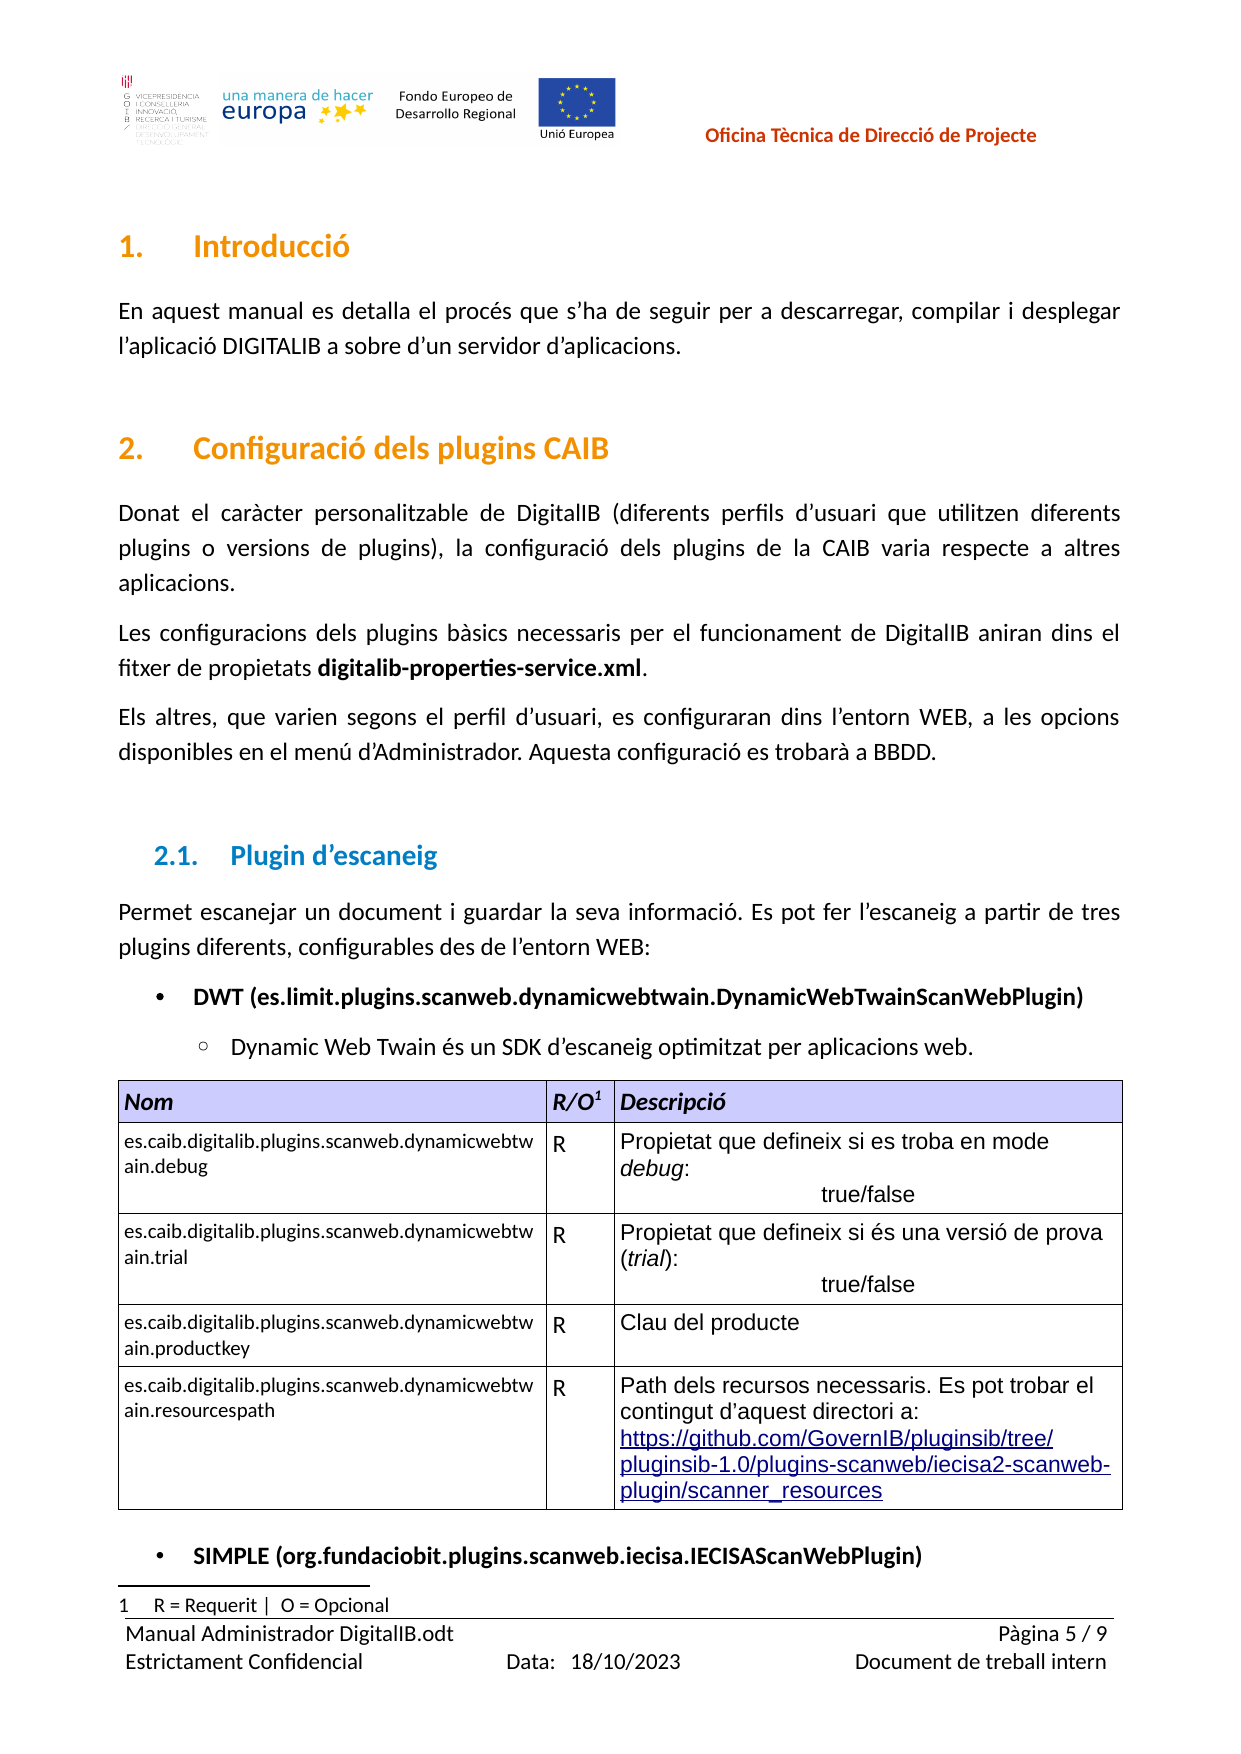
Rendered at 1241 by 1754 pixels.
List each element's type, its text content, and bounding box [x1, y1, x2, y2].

table_cell Path dels recursos necessaris. Es pot trobar el contingut d’aquest directori a: https://github.com/GovernIB/pluginsib/tree/pluginsib-1.0/plugins-scanweb/iecisa2-scanweb-plugin/scanner_resources [615, 1367, 1122, 1509]
table_cell es.caib.digitalib.plugins.scanweb.dynamicwebtwain.trial [119, 1214, 546, 1303]
text En aquest manual es detalla el procés que s’ha de seguir per a descarregar, compilar i desplegar l’aplicació DIGITALIB a sobre d’un servidor d’aplicacions. [118, 295, 1122, 361]
table_cell es.caib.digitalib.plugins.scanweb.dynamicwebtwain.debug [119, 1123, 546, 1213]
table_cell es.caib.digitalib.plugins.scanweb.dynamicwebtwain.productkey [119, 1305, 546, 1366]
table_header Descripció [615, 1081, 1122, 1122]
picture [118, 73, 213, 147]
table_cell R [547, 1367, 614, 1509]
table_cell es.caib.digitalib.plugins.scanweb.dynamicwebtwain.resourcespath [119, 1367, 546, 1509]
table_cell R [547, 1214, 614, 1303]
list DWT (es.limit.plugins.scanweb.dynamicwebtwain.DynamicWebTwainScanWebPlugin) [156, 981, 1122, 1012]
table_cell R [547, 1305, 614, 1366]
list Dynamic Web Twain és un SDK d’escaneig optimitzat per aplicacions web. [193, 1031, 1122, 1061]
picture [219, 73, 621, 147]
text Els altres, que varien segons el perfil d’usuari, es configuraran dins l’entorn WEB, a les opcions disponibles en el menú d’Administrador. Aquesta configuració es trobarà a BBDD. [118, 701, 1122, 767]
text Permet escanejar un document i guardar la seva informació. Es pot fer l’escaneig a partir de tres plugins diferents, configurables des de l’entorn WEB: [118, 896, 1122, 962]
table_cell Clau del producte [615, 1305, 1122, 1366]
text Les configuracions dels plugins bàsics necessaris per el funcionament de DigitalIB aniran dins el fitxer de propietats digitalib-properties-service.xml. [118, 617, 1122, 682]
table_cell Propietat que defineix si es troba en mode debug: true/false [615, 1123, 1122, 1213]
subtitle Plugin d’escaneig [153, 837, 1122, 873]
table_cell Propietat que defineix si és una versió de prova (trial): true/false [615, 1214, 1122, 1303]
subtitle Configuració dels plugins CAIB [118, 427, 1122, 468]
list SIMPLE (org.fundaciobit.plugins.scanweb.iecisa.IECISAScanWebPlugin) [156, 1540, 1122, 1570]
table_header R/O [547, 1081, 614, 1122]
subtitle Introducció [118, 225, 1122, 266]
table_header Nom [119, 1081, 546, 1122]
text Donat el caràcter personalitzable de DigitalIB (diferents perfils d’usuari que utilitzen diferents plugins o versions de plugins), la configuració dels plugins de la CAIB varia respecte a altres aplicacions. [118, 497, 1122, 598]
table_cell R [547, 1123, 614, 1213]
